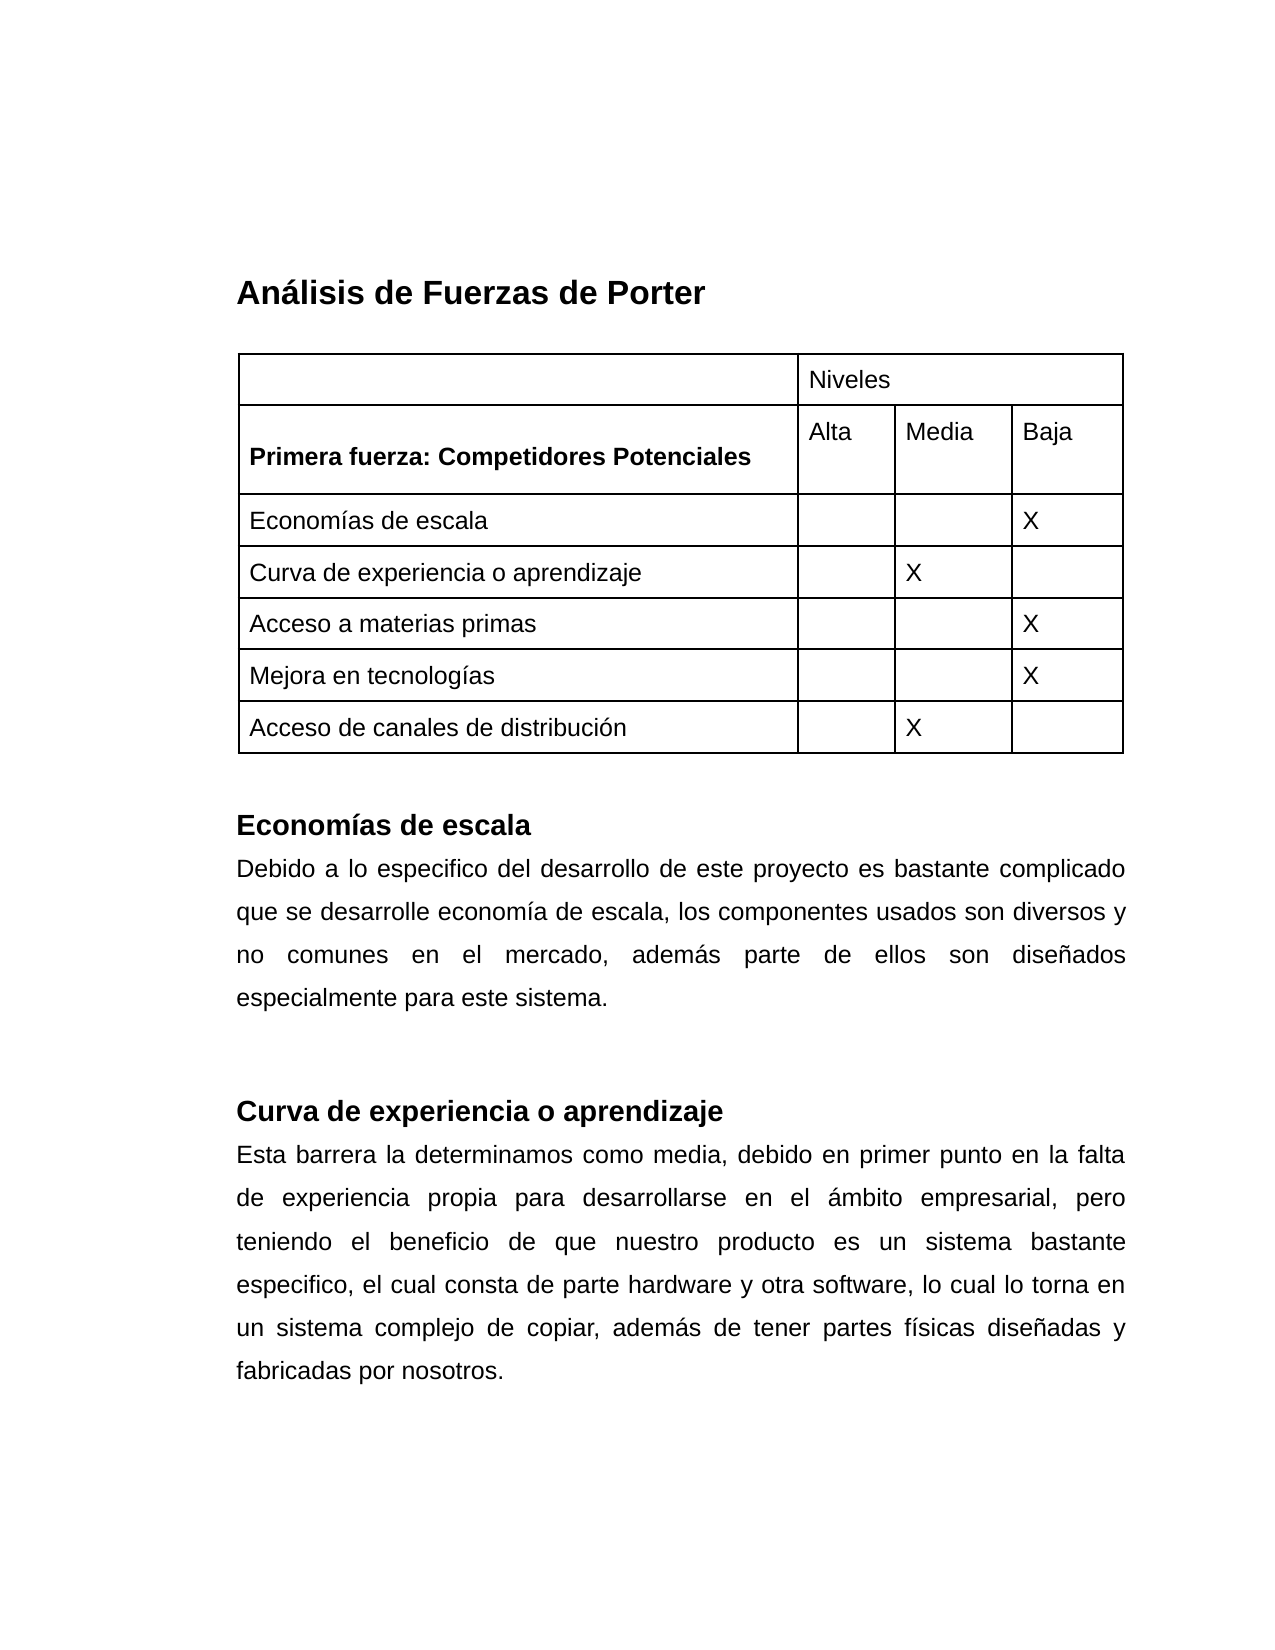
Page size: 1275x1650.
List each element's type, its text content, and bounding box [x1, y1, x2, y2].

table_cell Media [896, 406, 1011, 493]
subtitle Economías de escala [236, 807, 1127, 841]
table_header Niveles [799, 355, 1122, 404]
table_cell [799, 702, 894, 752]
table_cell X [896, 702, 1011, 752]
table_cell [1013, 702, 1122, 752]
table_cell Mejora en tecnologías [240, 650, 797, 700]
table_cell Primera fuerza: Competidores Potenciales [240, 406, 797, 493]
table_cell [896, 650, 1011, 700]
table_cell Acceso a materias primas [240, 599, 797, 648]
table_cell X [1013, 495, 1122, 545]
subtitle Curva de experiencia o aprendizaje [236, 1094, 1127, 1128]
table_cell Economías de escala [240, 495, 797, 545]
table_header [240, 355, 797, 404]
table_cell [799, 547, 894, 597]
table_cell Curva de experiencia o aprendizaje [240, 547, 797, 597]
table_cell X [896, 547, 1011, 597]
table_cell [1013, 547, 1122, 597]
table_cell [896, 599, 1011, 648]
table_cell [799, 650, 894, 700]
table_cell [799, 495, 894, 545]
table_cell [896, 495, 1011, 545]
table_cell Alta [799, 406, 894, 493]
table_cell Acceso de canales de distribución [240, 702, 797, 752]
text Esta barrera la determinamos como media, debido en primer punto en la falta de experiencia propia para desarrollarse en el ámbito empresarial, pero teniendo el beneficio de que nuestro producto es un sistema bastante especifico, el cual consta de parte hardware y otra software, lo cual lo torna en un sistema complejo de copiar, además de tener partes físicas diseñadas y fabricadas por nosotros. [236, 1140, 1127, 1384]
subtitle Análisis de Fuerzas de Porter [236, 273, 1127, 311]
table_cell [799, 599, 894, 648]
table_cell X [1013, 650, 1122, 700]
text Debido a lo especifico del desarrollo de este proyecto es bastante complicado que se desarrolle economía de escala, los componentes usados son diversos y no comunes en el mercado, además parte de ellos son diseñados especialmente para este sistema. [236, 853, 1127, 1012]
table_cell X [1013, 599, 1122, 648]
table_cell Baja [1013, 406, 1122, 493]
